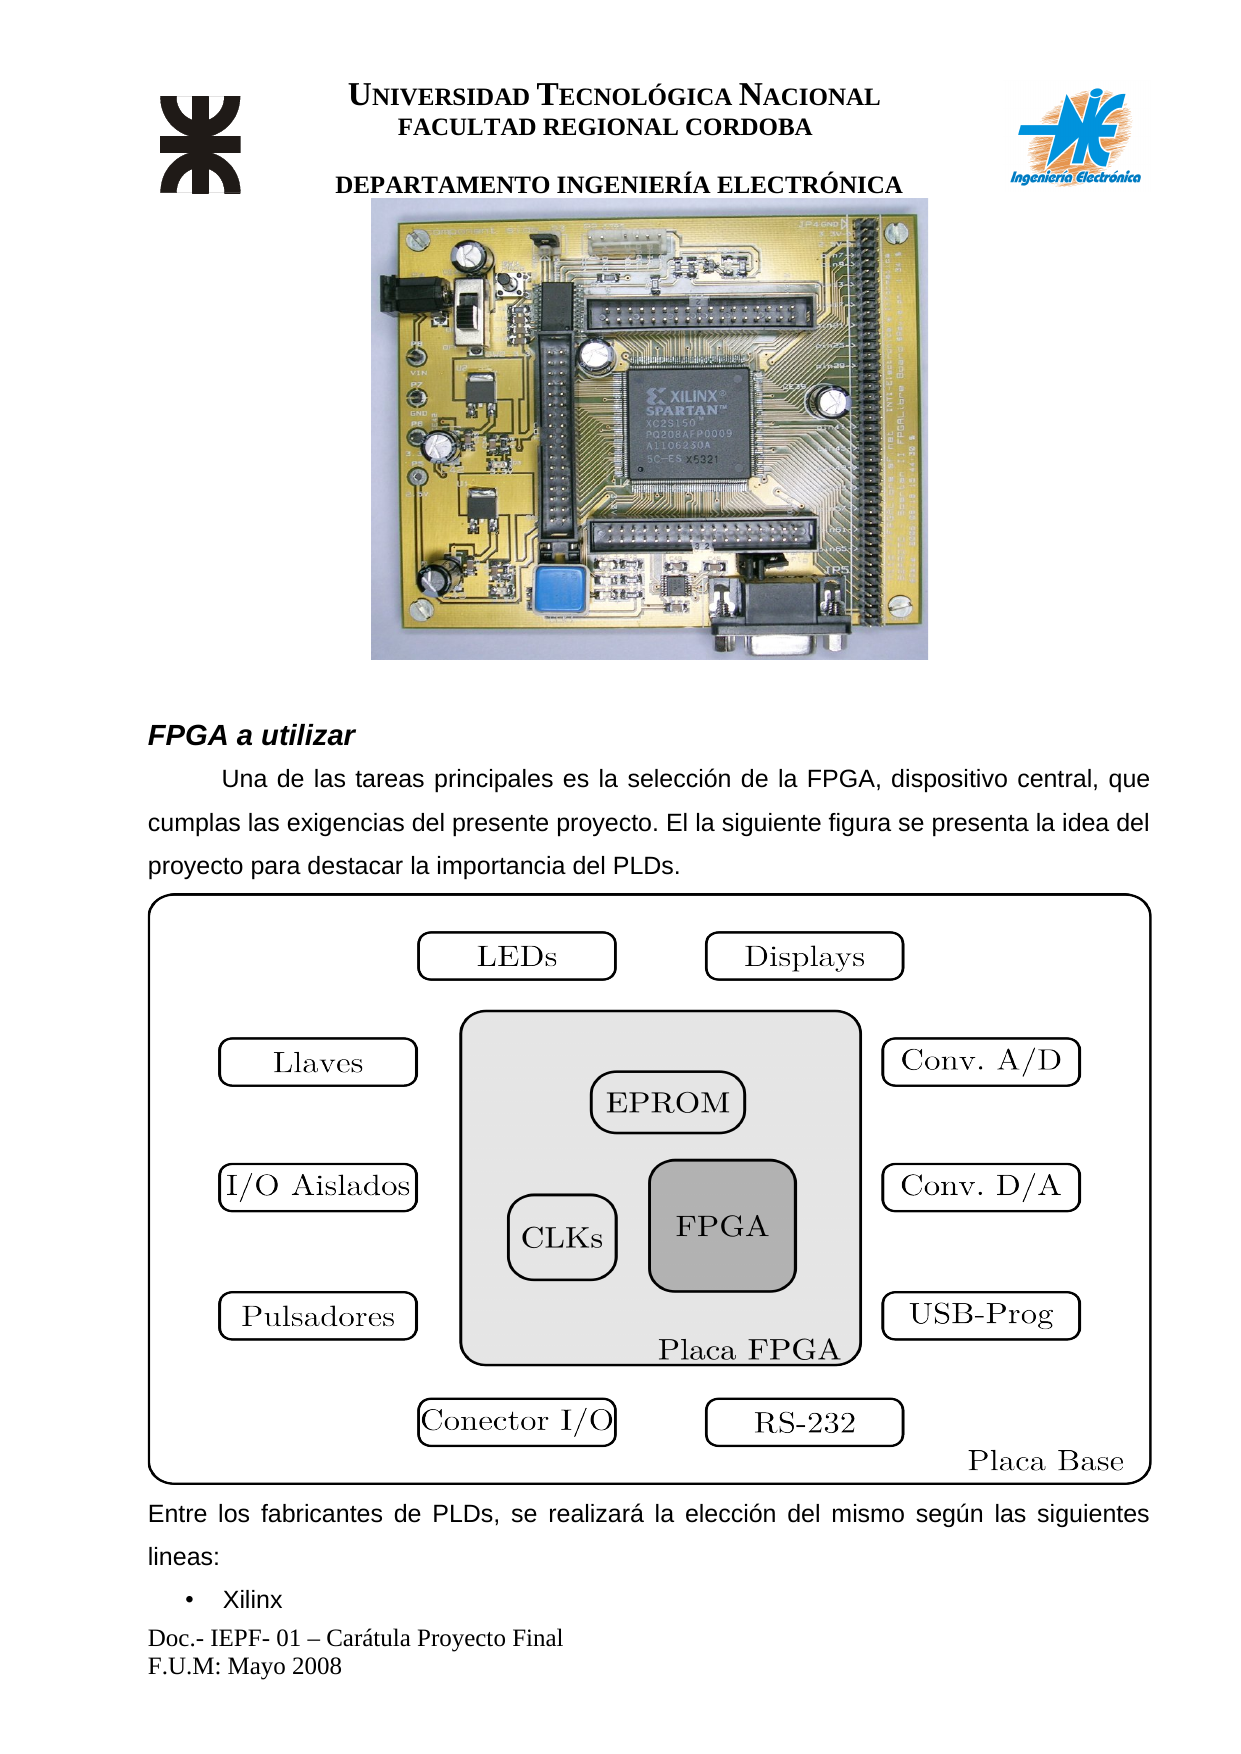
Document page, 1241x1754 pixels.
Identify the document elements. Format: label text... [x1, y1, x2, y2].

text Una de las tareas principales es la selección de la FPGA, dispositivo central, que cumplas las exigencias del presente proyecto. El la siguiente figura se presenta la idea del proyecto para destacar la importancia del PLDs. [148, 764, 1152, 879]
picture [147, 893, 1152, 1485]
list Xilinx [185, 1586, 1152, 1614]
picture [371, 198, 929, 660]
subtitle FPGA a utilizar [148, 718, 1152, 752]
text Entre los fabricantes de PLDs, se realizará la elección del mismo según las siguientes lineas: [148, 1485, 1152, 1571]
